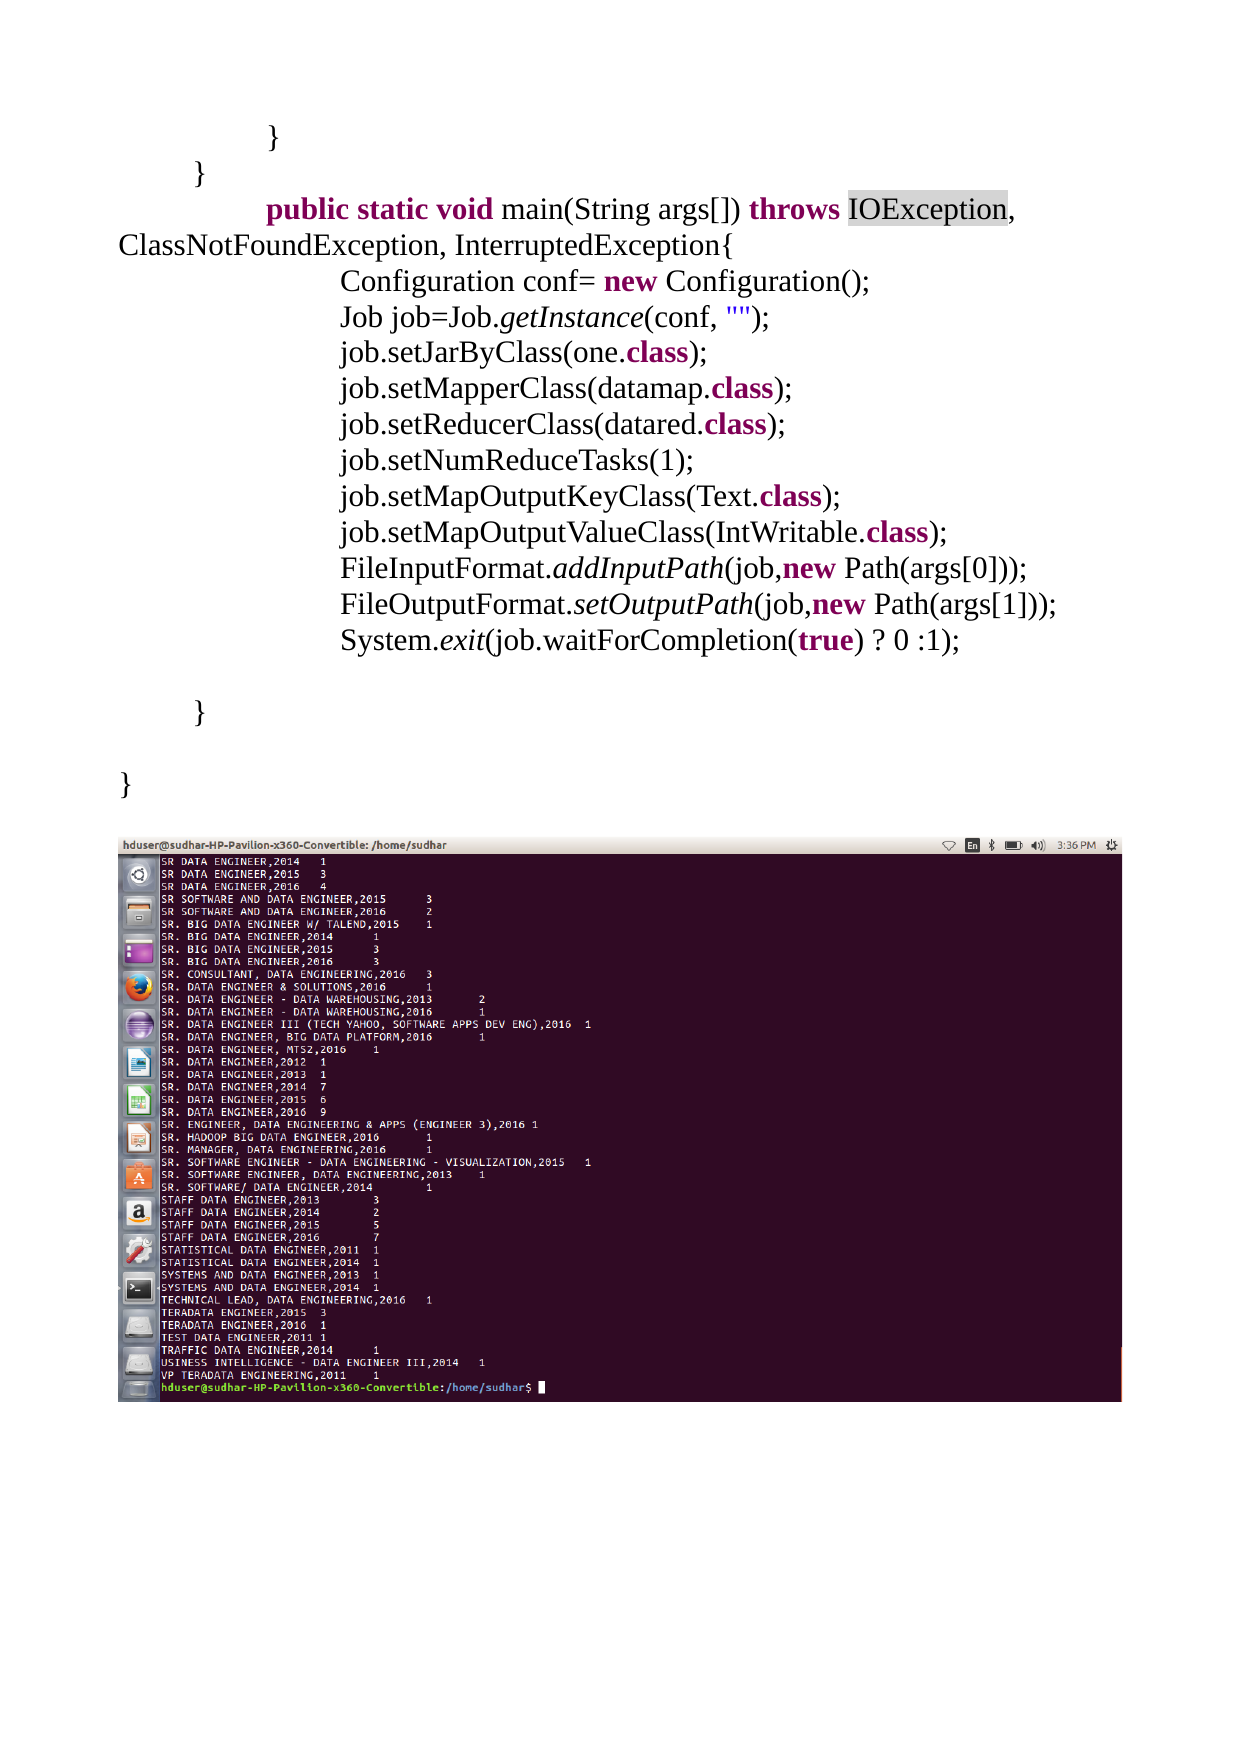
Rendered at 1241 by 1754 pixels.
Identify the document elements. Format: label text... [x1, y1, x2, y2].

text Configuration conf= new Configuration(); [118, 262, 1122, 298]
text job.setJarByClass(one.class); [118, 334, 1122, 370]
text } [118, 118, 1122, 154]
text FileInputFormat.addInputPath(job,new Path(args[0])); [118, 549, 1122, 585]
text job.setMapperClass(datamap.class); [118, 370, 1122, 406]
text job.setMapOutputValueClass(IntWritable.class); [118, 513, 1122, 549]
text System.exit(job.waitForCompletion(true) ? 0 :1); [118, 621, 1122, 657]
text job.setMapOutputKeyClass(Text.class); [118, 477, 1122, 513]
text job.setNumReduceTasks(1); [118, 442, 1122, 477]
text FileOutputFormat.setOutputPath(job,new Path(args[1])); [118, 585, 1122, 621]
text public static void main(String args[]) throws IOException, ClassNotFoundException, InterruptedException{ [118, 190, 1122, 262]
text job.setReducerClass(datared.class); [118, 406, 1122, 442]
text Job job=Job.getInstance(conf, ""); [118, 298, 1122, 334]
text } [118, 765, 1122, 801]
picture [118, 836, 1123, 1402]
text } [118, 154, 1122, 190]
text } [118, 693, 1122, 729]
